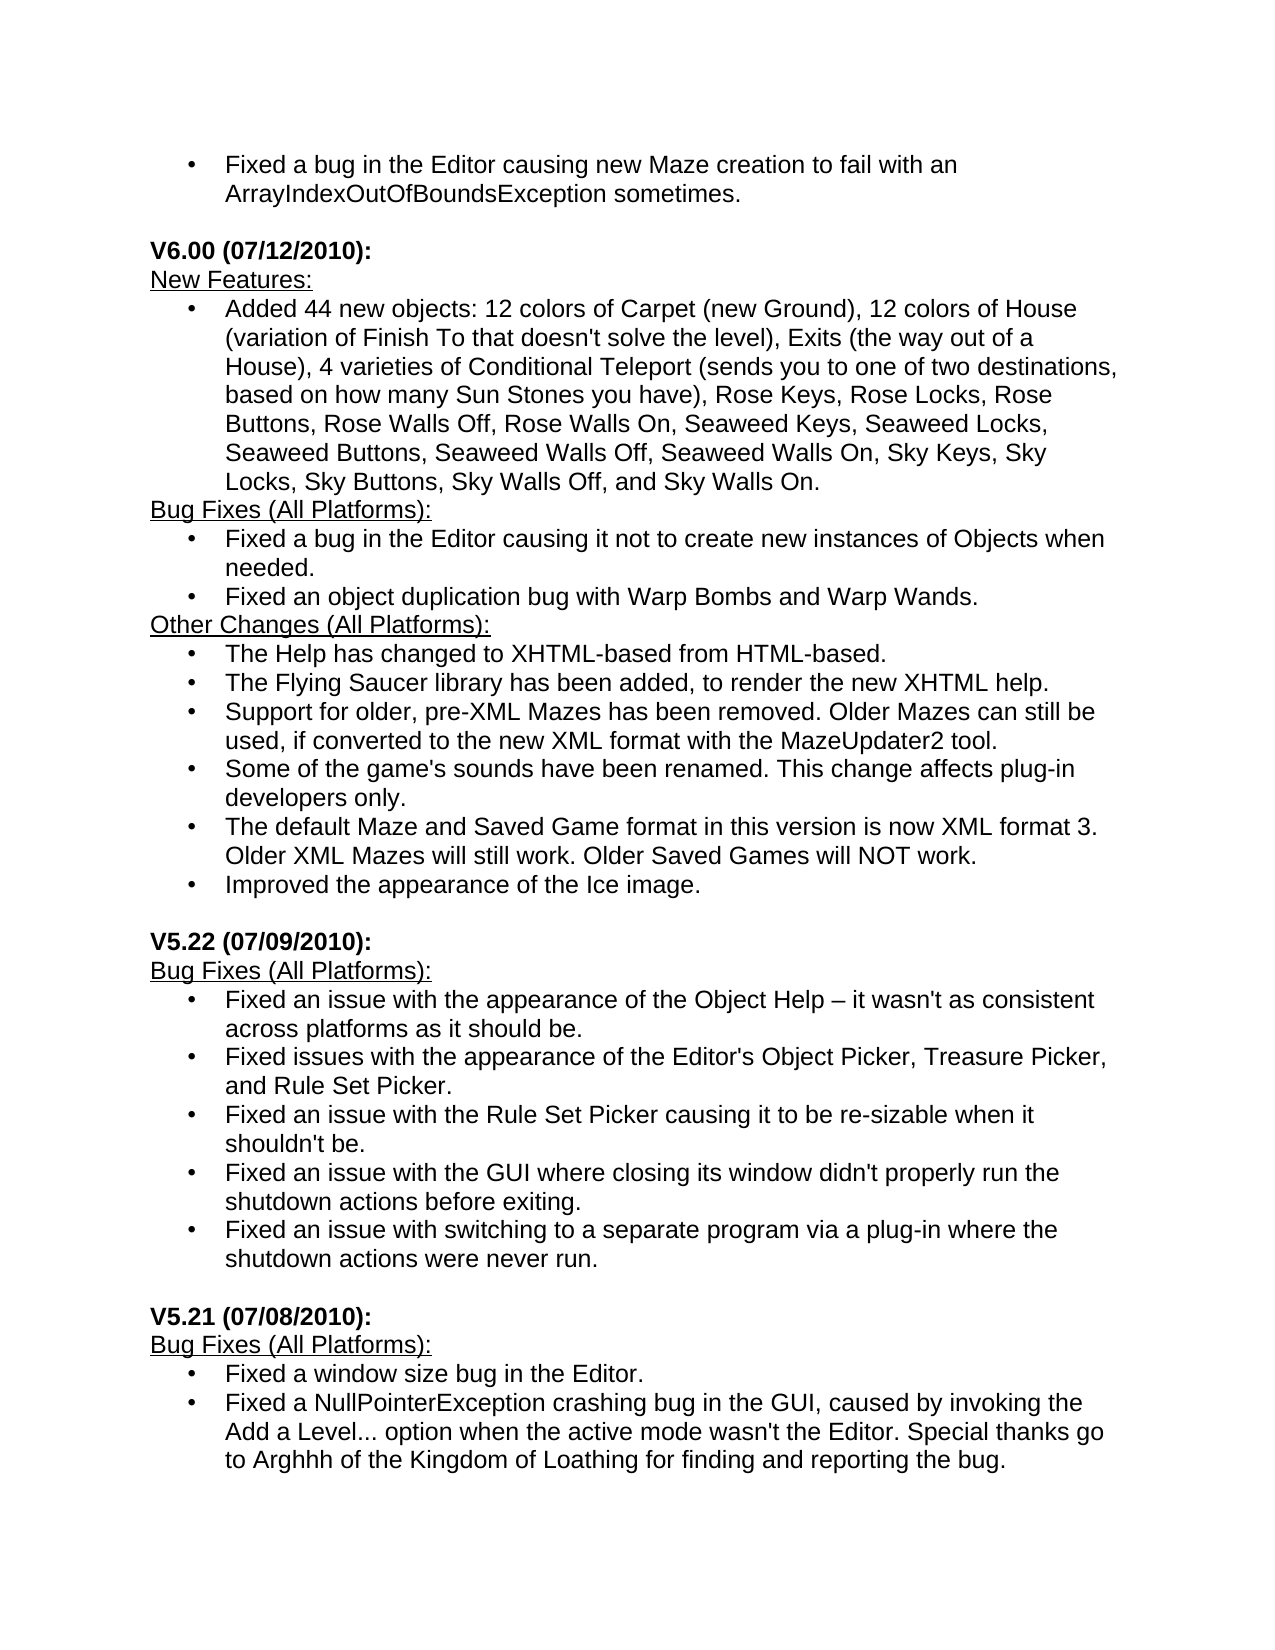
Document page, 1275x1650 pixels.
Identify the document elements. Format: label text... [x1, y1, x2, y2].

list Fixed a window size bug in the Editor. [187, 1359, 1125, 1388]
list Improved the appearance of the Ice image. [187, 870, 1125, 898]
list Support for older, pre-XML Mazes has been removed. Older Mazes can still be used, if converted to the new XML format with the MazeUpdater2 tool. [187, 697, 1125, 754]
list Fixed a NullPointerException crashing bug in the GUI, caused by invoking the Add a Level... option when the active mode wasn't the Editor. Special thanks go to Arghhh of the Kingdom of Loathing for finding and reporting the bug. [187, 1388, 1125, 1474]
text Bug Fixes (All Platforms): [150, 495, 1125, 524]
list The Flying Saucer library has been added, to render the new XHTML help. [187, 668, 1125, 697]
text New Features: [150, 265, 1125, 294]
list The Help has changed to XHTML-based from HTML-based. [187, 639, 1125, 668]
text V5.21 (07/08/2010): [150, 1302, 1125, 1330]
text Other Changes (All Platforms): [150, 610, 1125, 639]
list Fixed an issue with switching to a separate program via a plug-in where the shutdown actions were never run. [187, 1215, 1125, 1273]
text V5.22 (07/09/2010): [150, 927, 1125, 956]
text V6.00 (07/12/2010): [150, 236, 1125, 265]
list Fixed a bug in the Editor causing it not to create new instances of Objects when needed. [187, 524, 1125, 582]
list The default Maze and Saved Game format in this version is now XML format 3. Older XML Mazes will still work. Older Saved Games will NOT work. [187, 812, 1125, 870]
list Fixed issues with the appearance of the Editor's Object Picker, Treasure Picker, and Rule Set Picker. [187, 1042, 1125, 1100]
list Fixed an object duplication bug with Warp Bombs and Warp Wands. [187, 582, 1125, 610]
text Bug Fixes (All Platforms): [150, 956, 1125, 985]
list Some of the game's sounds have been renamed. This change affects plug-in developers only. [187, 754, 1125, 812]
list Fixed an issue with the appearance of the Object Help – it wasn't as consistent across platforms as it should be. [187, 985, 1125, 1042]
list Added 44 new objects: 12 colors of Carpet (new Ground), 12 colors of House (variation of Finish To that doesn't solve the level), Exits (the way out of a House), 4 varieties of Conditional Teleport (sends you to one of two destinations, based on how many Sun Stones you have), Rose Keys, Rose Locks, Rose Buttons, Rose Walls Off, Rose Walls On, Seaweed Keys, Seaweed Locks, Seaweed Buttons, Seaweed Walls Off, Seaweed Walls On, Sky Keys, Sky Locks, Sky Buttons, Sky Walls Off, and Sky Walls On. [187, 294, 1125, 495]
list Fixed a bug in the Editor causing new Maze creation to fail with an ArrayIndexOutOfBoundsException sometimes. [187, 150, 1125, 208]
list Fixed an issue with the Rule Set Picker causing it to be re-sizable when it shouldn't be. [187, 1100, 1125, 1158]
list Fixed an issue with the GUI where closing its window didn't properly run the shutdown actions before exiting. [187, 1158, 1125, 1215]
text Bug Fixes (All Platforms): [150, 1330, 1125, 1359]
